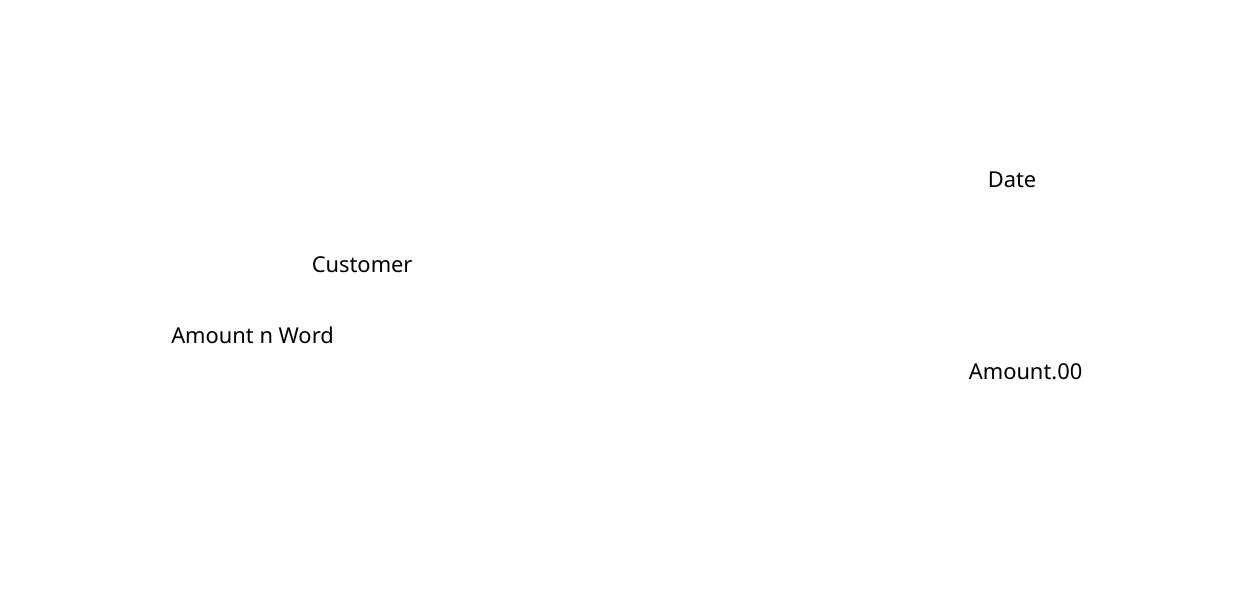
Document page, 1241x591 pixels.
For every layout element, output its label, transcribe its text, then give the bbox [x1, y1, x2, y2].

table_cell [842, 468, 963, 545]
table_cell Customer [306, 243, 1211, 284]
table_header Amount n Word [106, 315, 842, 468]
table_header [106, 159, 982, 243]
table_cell [963, 468, 1211, 545]
table_header Date [982, 159, 1211, 243]
table_header [842, 315, 963, 468]
table_cell [963, 392, 1211, 468]
table_header Amount [963, 315, 1211, 392]
table_cell [106, 243, 306, 284]
table_cell [106, 468, 842, 545]
